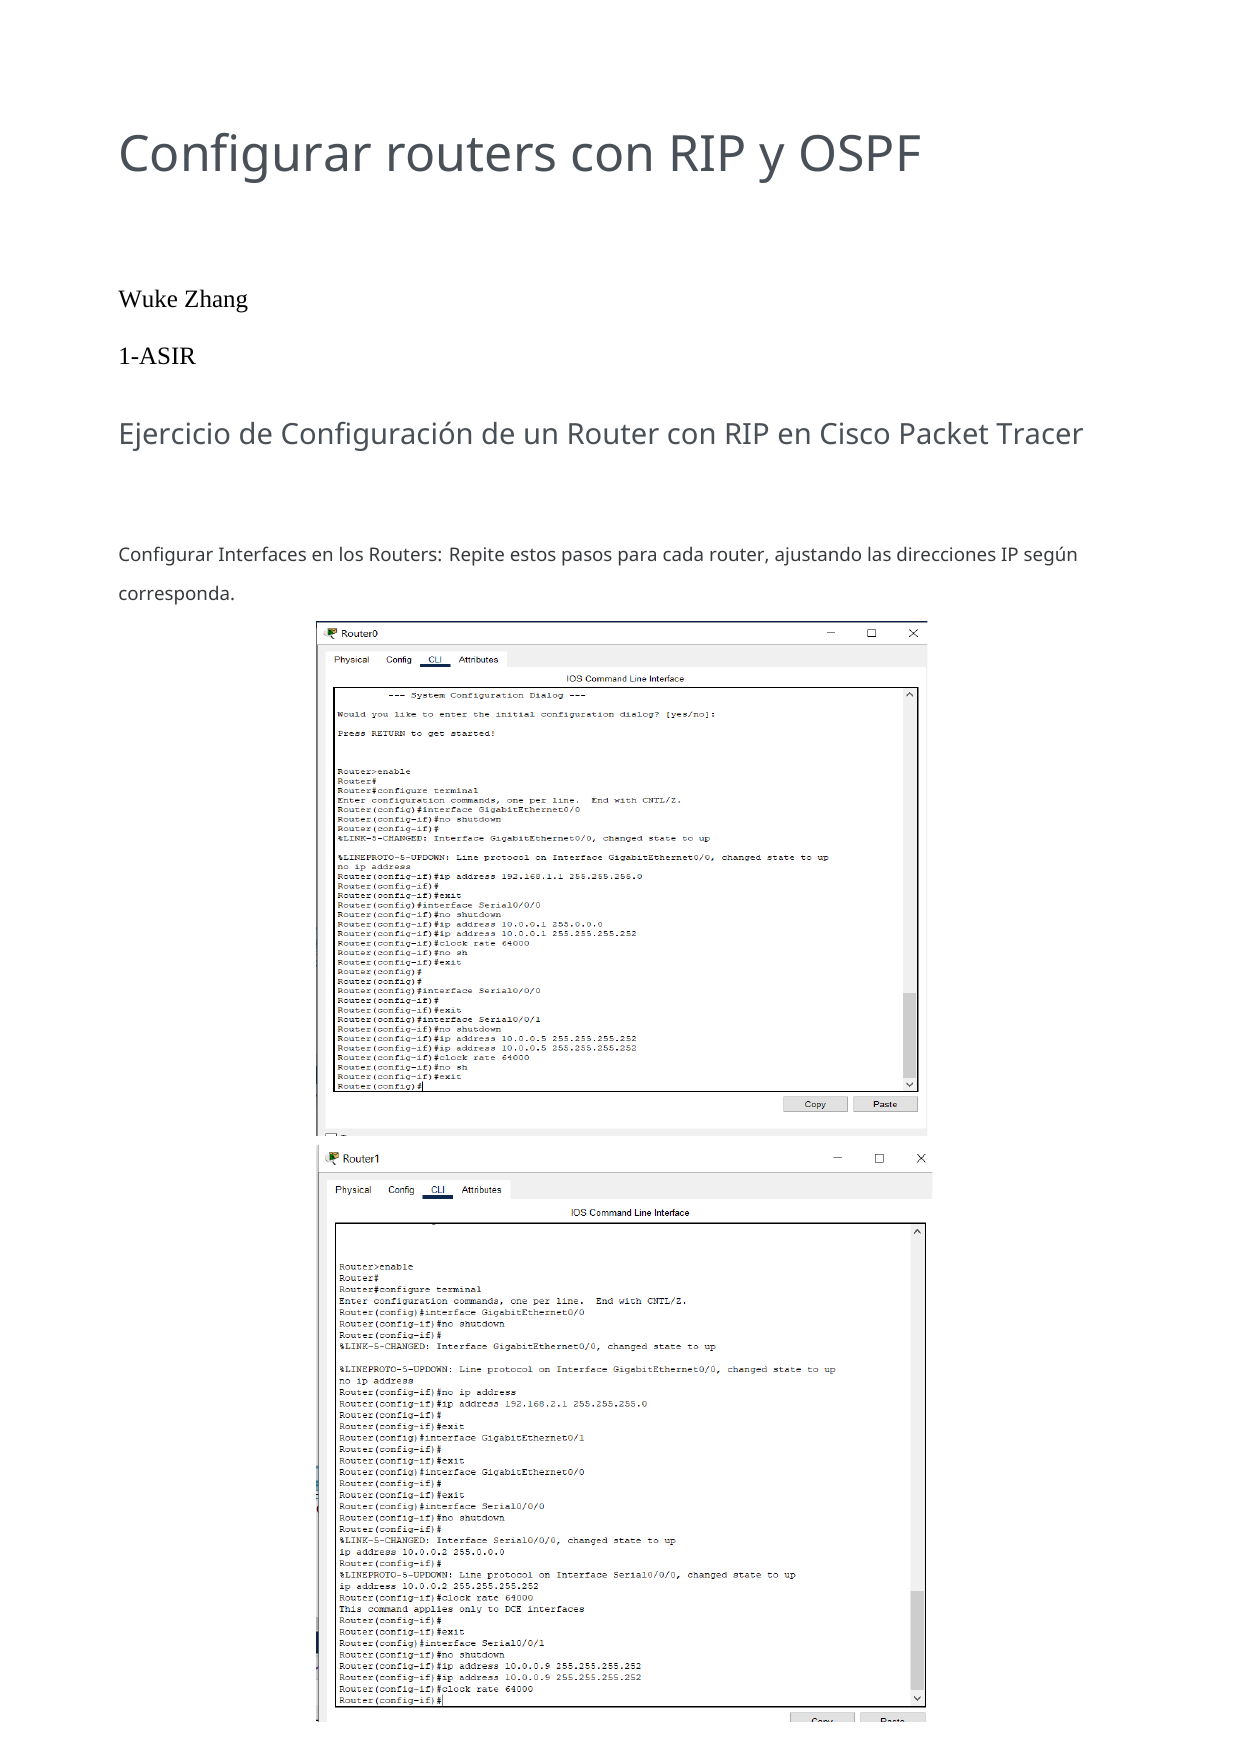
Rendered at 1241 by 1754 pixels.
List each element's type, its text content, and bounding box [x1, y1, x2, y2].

picture [316, 621, 928, 1136]
text Configurar Interfaces en los Routers: Repite estos pasos para cada router, ajustando las direcciones IP según corresponda. [118, 534, 1122, 607]
picture [316, 1145, 933, 1722]
subtitle Configurar routers con RIP y OSPF [118, 118, 1122, 186]
text Wuke Zhang [118, 284, 1122, 313]
text 1-ASIR [118, 341, 1122, 370]
subtitle Ejercicio de Configuración de un Router con RIP en Cisco Packet Tracer [118, 413, 1122, 453]
